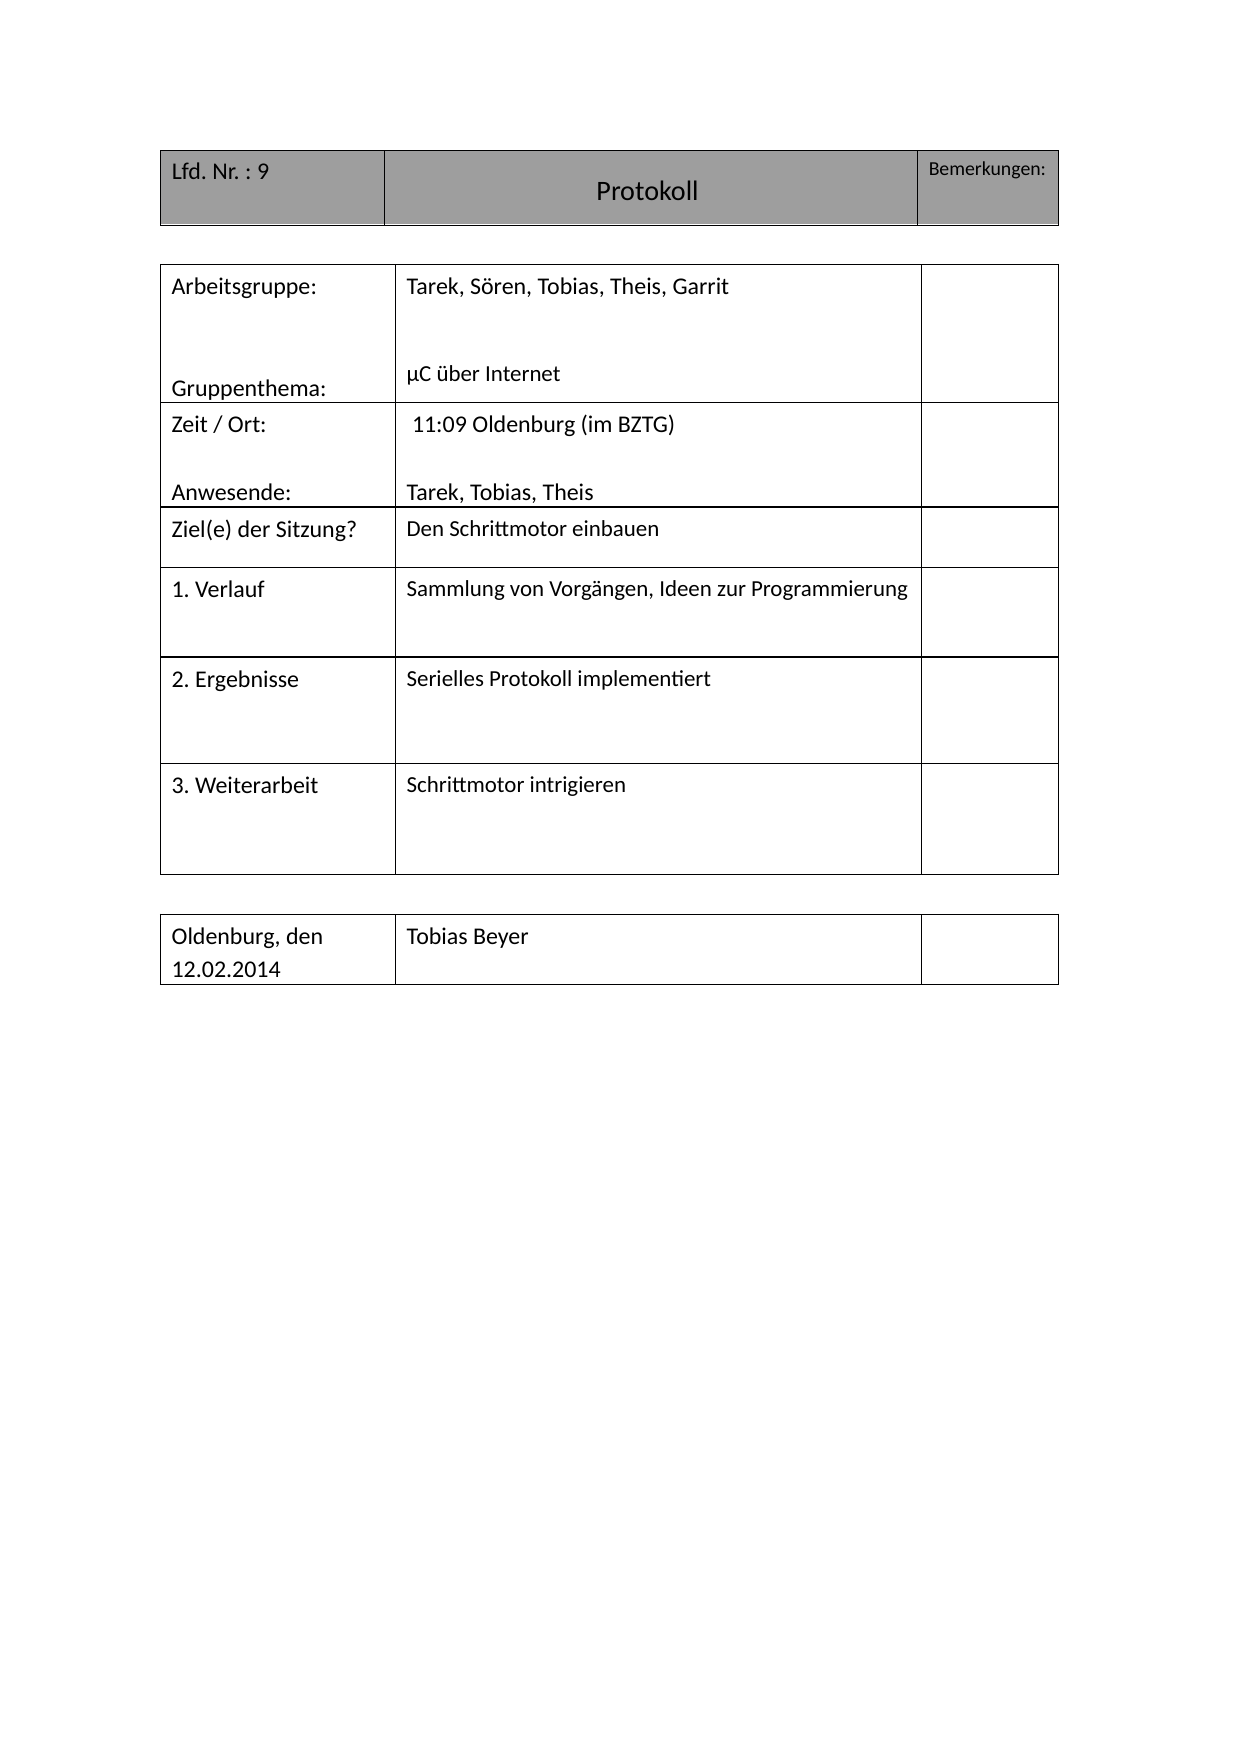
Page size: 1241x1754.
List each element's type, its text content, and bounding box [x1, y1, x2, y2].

table_cell [922, 508, 1058, 567]
table_cell 1. Verlauf [161, 568, 395, 656]
table_cell [922, 658, 1058, 763]
table_cell 3. Weiterarbeit [161, 764, 395, 874]
table_cell [922, 403, 1058, 506]
table_header Arbeitsgruppe: Gruppenthema: [161, 265, 395, 402]
table_cell Schrittmotor intrigieren [396, 764, 921, 874]
table_cell Zeit / Ort: Anwesende: [161, 403, 395, 506]
table_cell 2. Ergebnisse [161, 658, 395, 763]
table_cell 11:09 Oldenburg (im BZTG) Tarek, Tobias, Theis [396, 403, 921, 506]
table_header Tobias Beyer [396, 915, 921, 984]
table_cell Serielles Protokoll implementiert [396, 658, 921, 763]
table_header Protokoll [385, 151, 917, 224]
table_cell Sammlung von Vorgängen, Ideen zur Programmierung [396, 568, 921, 656]
table_cell Ziel(e) der Sitzung? [161, 508, 395, 567]
table_header Tarek, Sören, Tobias, Theis, Garrit µC über Internet [396, 265, 921, 402]
table_cell Den Schrittmotor einbauen [396, 508, 921, 567]
table_header [922, 265, 1058, 402]
table_header [922, 915, 1058, 984]
table_header Oldenburg, den 12.02.2014 [161, 915, 395, 984]
table_cell [922, 764, 1058, 874]
table_header Lfd. Nr. : 9 [161, 151, 384, 224]
table_cell [922, 568, 1058, 656]
table_header Bemerkungen: [918, 151, 1058, 224]
